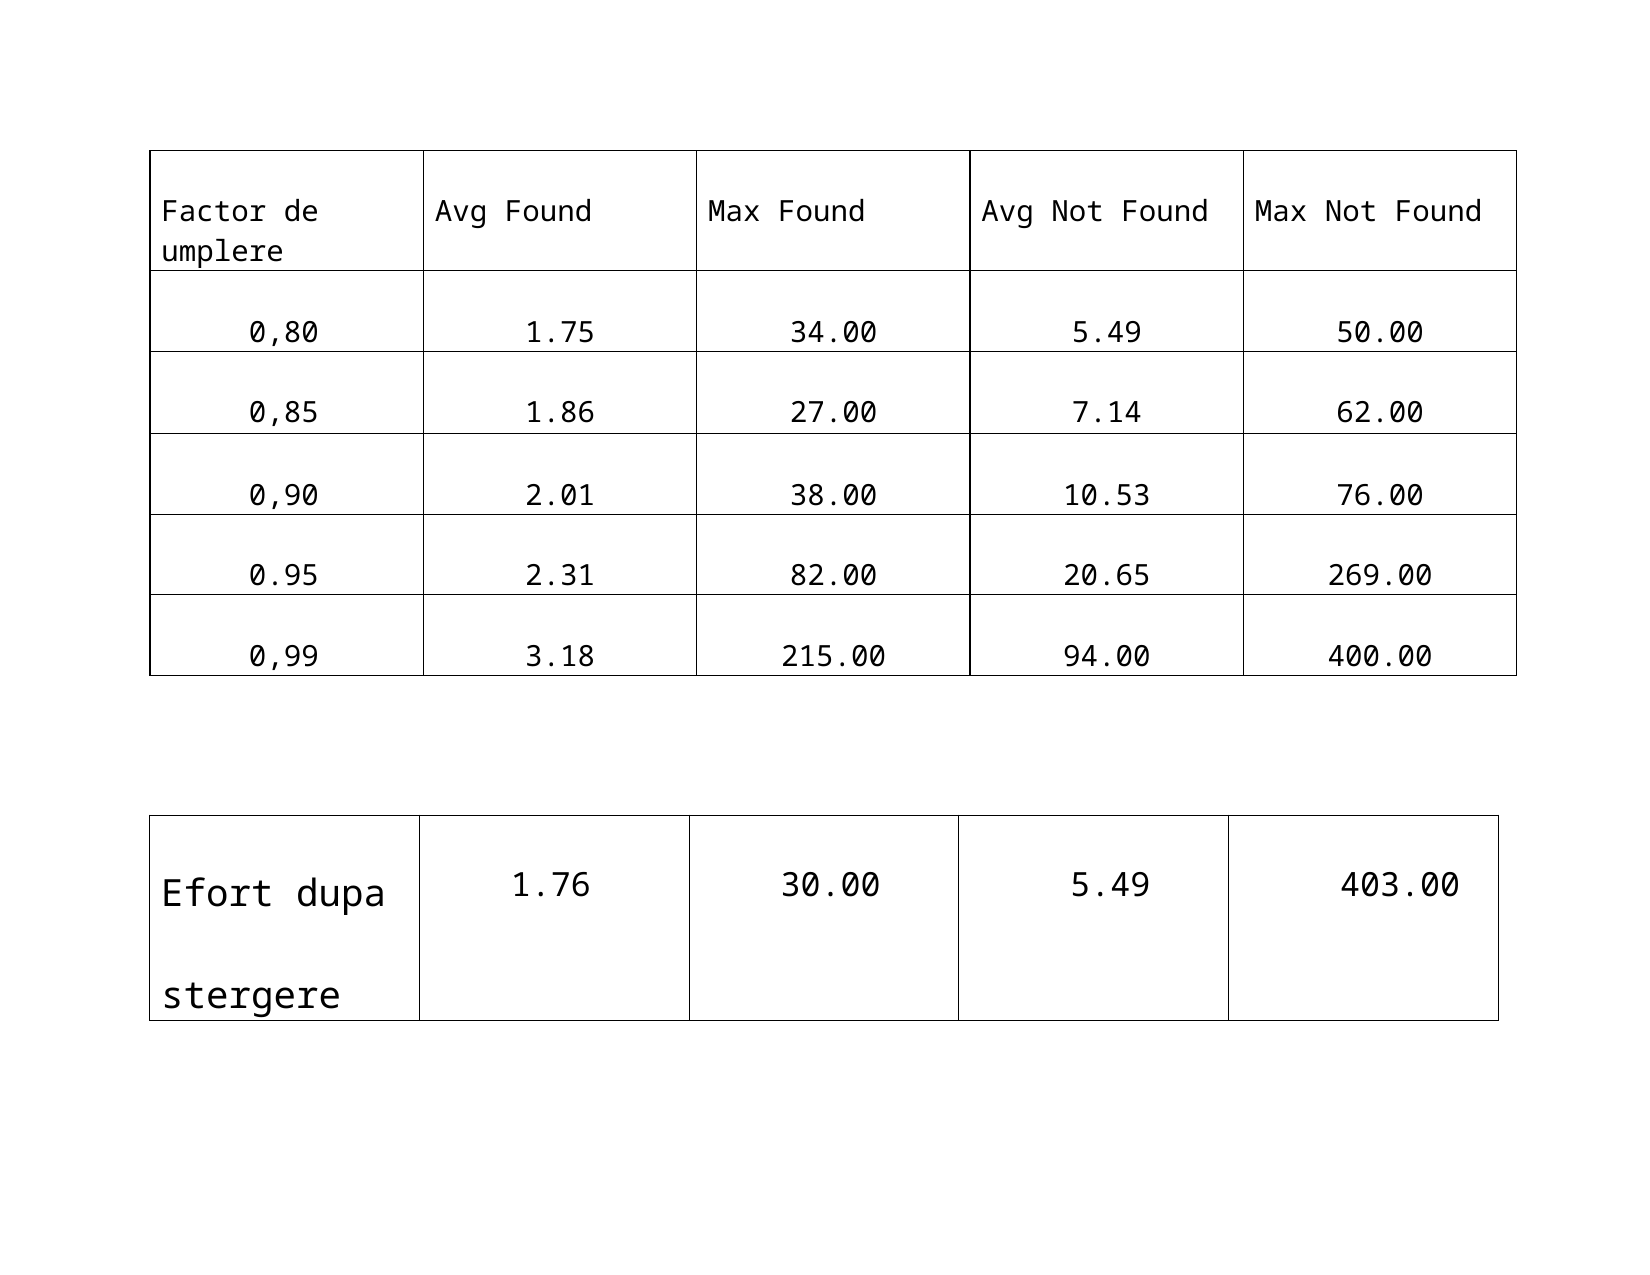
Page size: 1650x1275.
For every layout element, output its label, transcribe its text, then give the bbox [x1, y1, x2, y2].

table_cell 215.00 [697, 595, 969, 674]
table_header Efort dupa stergere [150, 816, 419, 1020]
table_cell 400.00 [1244, 595, 1516, 674]
table_header Avg Found [424, 151, 696, 270]
table_header 5.49 [959, 816, 1228, 1020]
table_header Max Not Found [1244, 151, 1516, 270]
table_cell 34.00 [697, 271, 969, 351]
table_cell 3.18 [424, 595, 696, 674]
table_cell 38.00 [697, 434, 969, 514]
table_cell 1.86 [424, 352, 696, 433]
table_cell 0,80 [151, 271, 423, 351]
table_cell 50.00 [1244, 271, 1516, 351]
table_cell 0,99 [151, 595, 423, 674]
table_cell 94.00 [971, 595, 1243, 674]
table_cell 2.01 [424, 434, 696, 514]
table_cell 62.00 [1244, 352, 1516, 433]
table_header 1.76 [420, 816, 689, 1020]
table_cell 2.31 [424, 515, 696, 594]
table_cell 27.00 [697, 352, 969, 433]
table_header Factor de umplere [151, 151, 423, 270]
table_cell 20.65 [971, 515, 1243, 594]
table_cell 76.00 [1244, 434, 1516, 514]
table_cell 82.00 [697, 515, 969, 594]
table_cell 7.14 [971, 352, 1243, 433]
table_header Max Found [697, 151, 969, 270]
table_cell 10.53 [971, 434, 1243, 514]
table_cell 5.49 [971, 271, 1243, 351]
table_cell 0,85 [151, 352, 423, 433]
table_cell 269.00 [1244, 515, 1516, 594]
table_header 30.00 [690, 816, 958, 1020]
table_cell 0,90 [151, 434, 423, 514]
table_header 403.00 [1229, 816, 1498, 1020]
table_header Avg Not Found [971, 151, 1243, 270]
table_cell 0.95 [151, 515, 423, 594]
table_cell 1.75 [424, 271, 696, 351]
